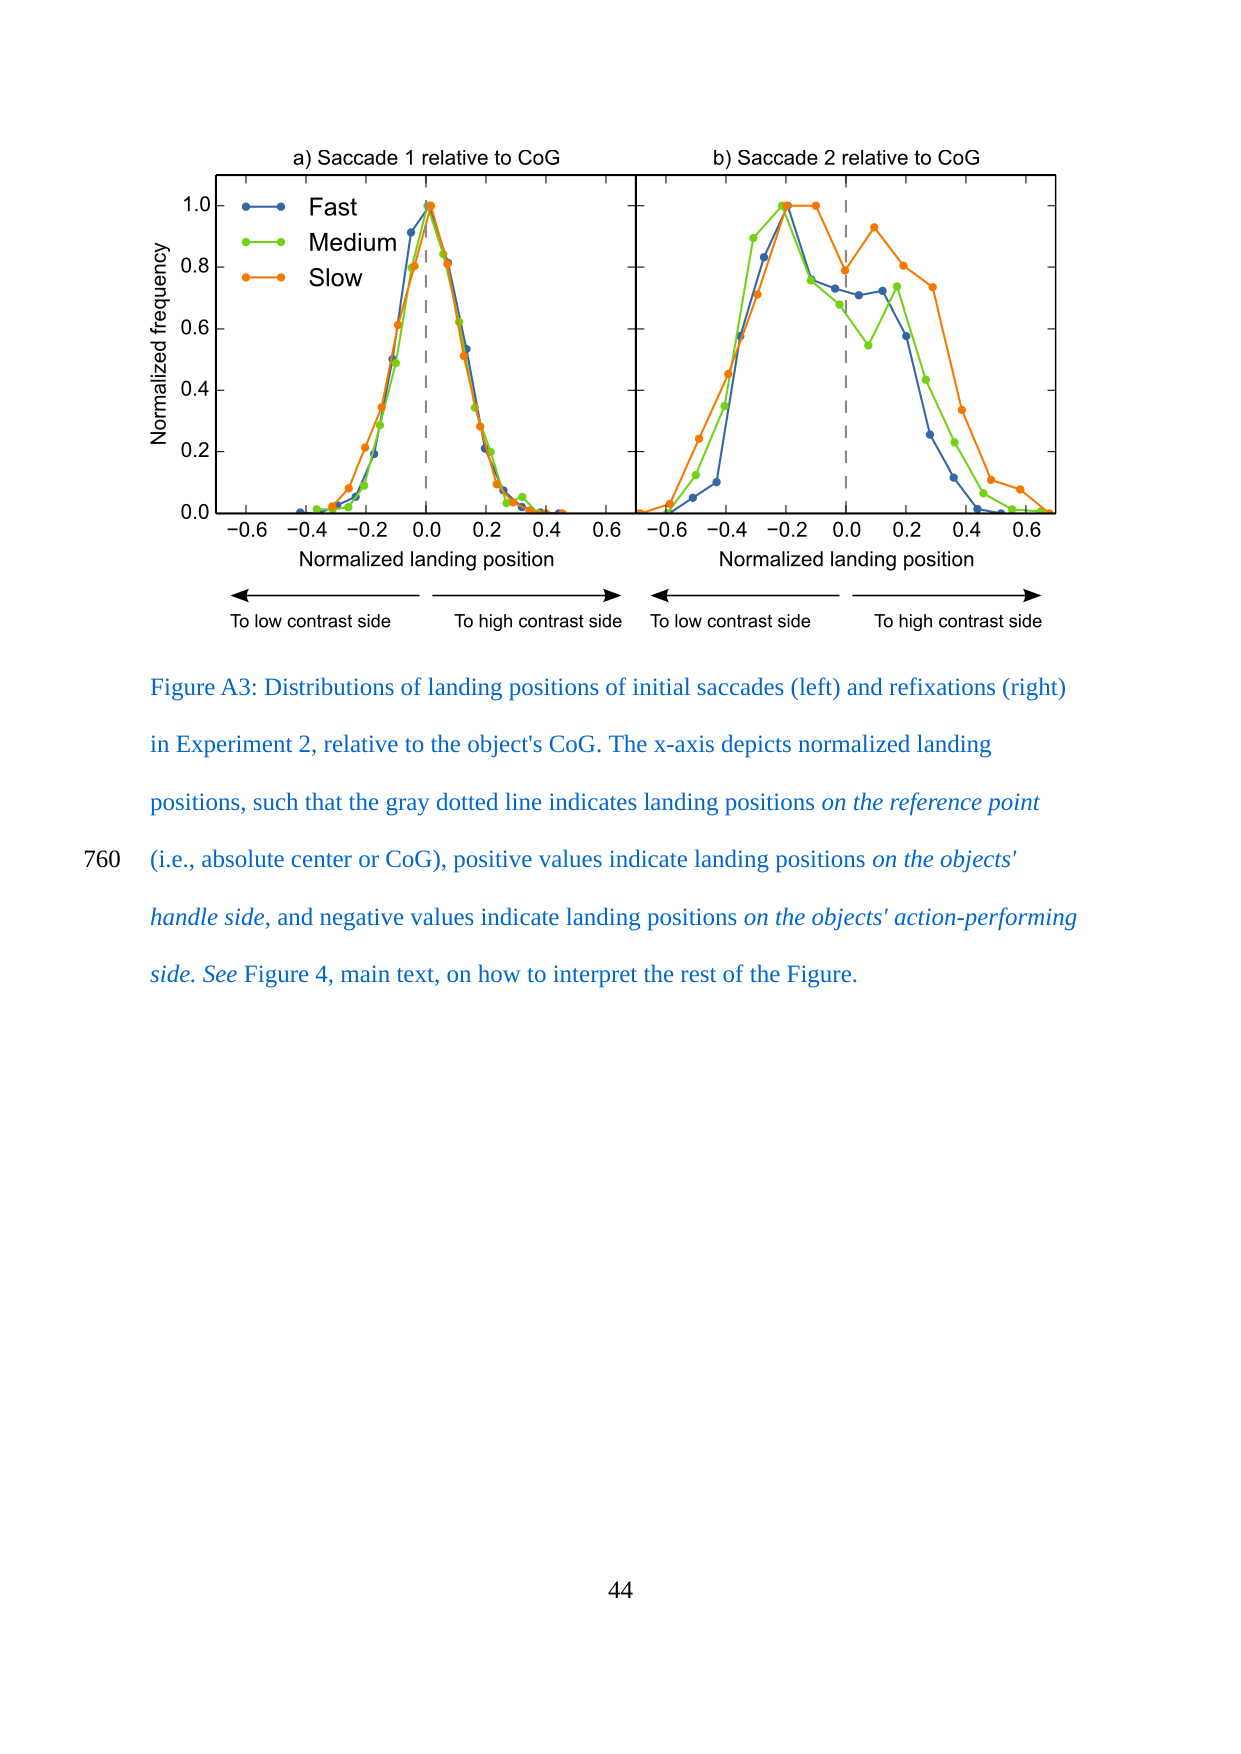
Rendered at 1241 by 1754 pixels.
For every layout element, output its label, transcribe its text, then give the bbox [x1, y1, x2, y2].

text Figure A3: Distributions of landing positions of initial saccades (left) and refixations (right) in Experiment 2, relative to the object's CoG. The x-axis depicts normalized landing positions, such that the gray dotted line indicates landing positions on the reference point (i.e., absolute center or CoG), positive values indicate landing positions on the objects' handle side, and negative values indicate landing positions on the objects' action-performing side. See Figure 4, main text, on how to interpret the rest of the Figure. [150, 672, 1091, 988]
picture [150, 150, 1057, 631]
